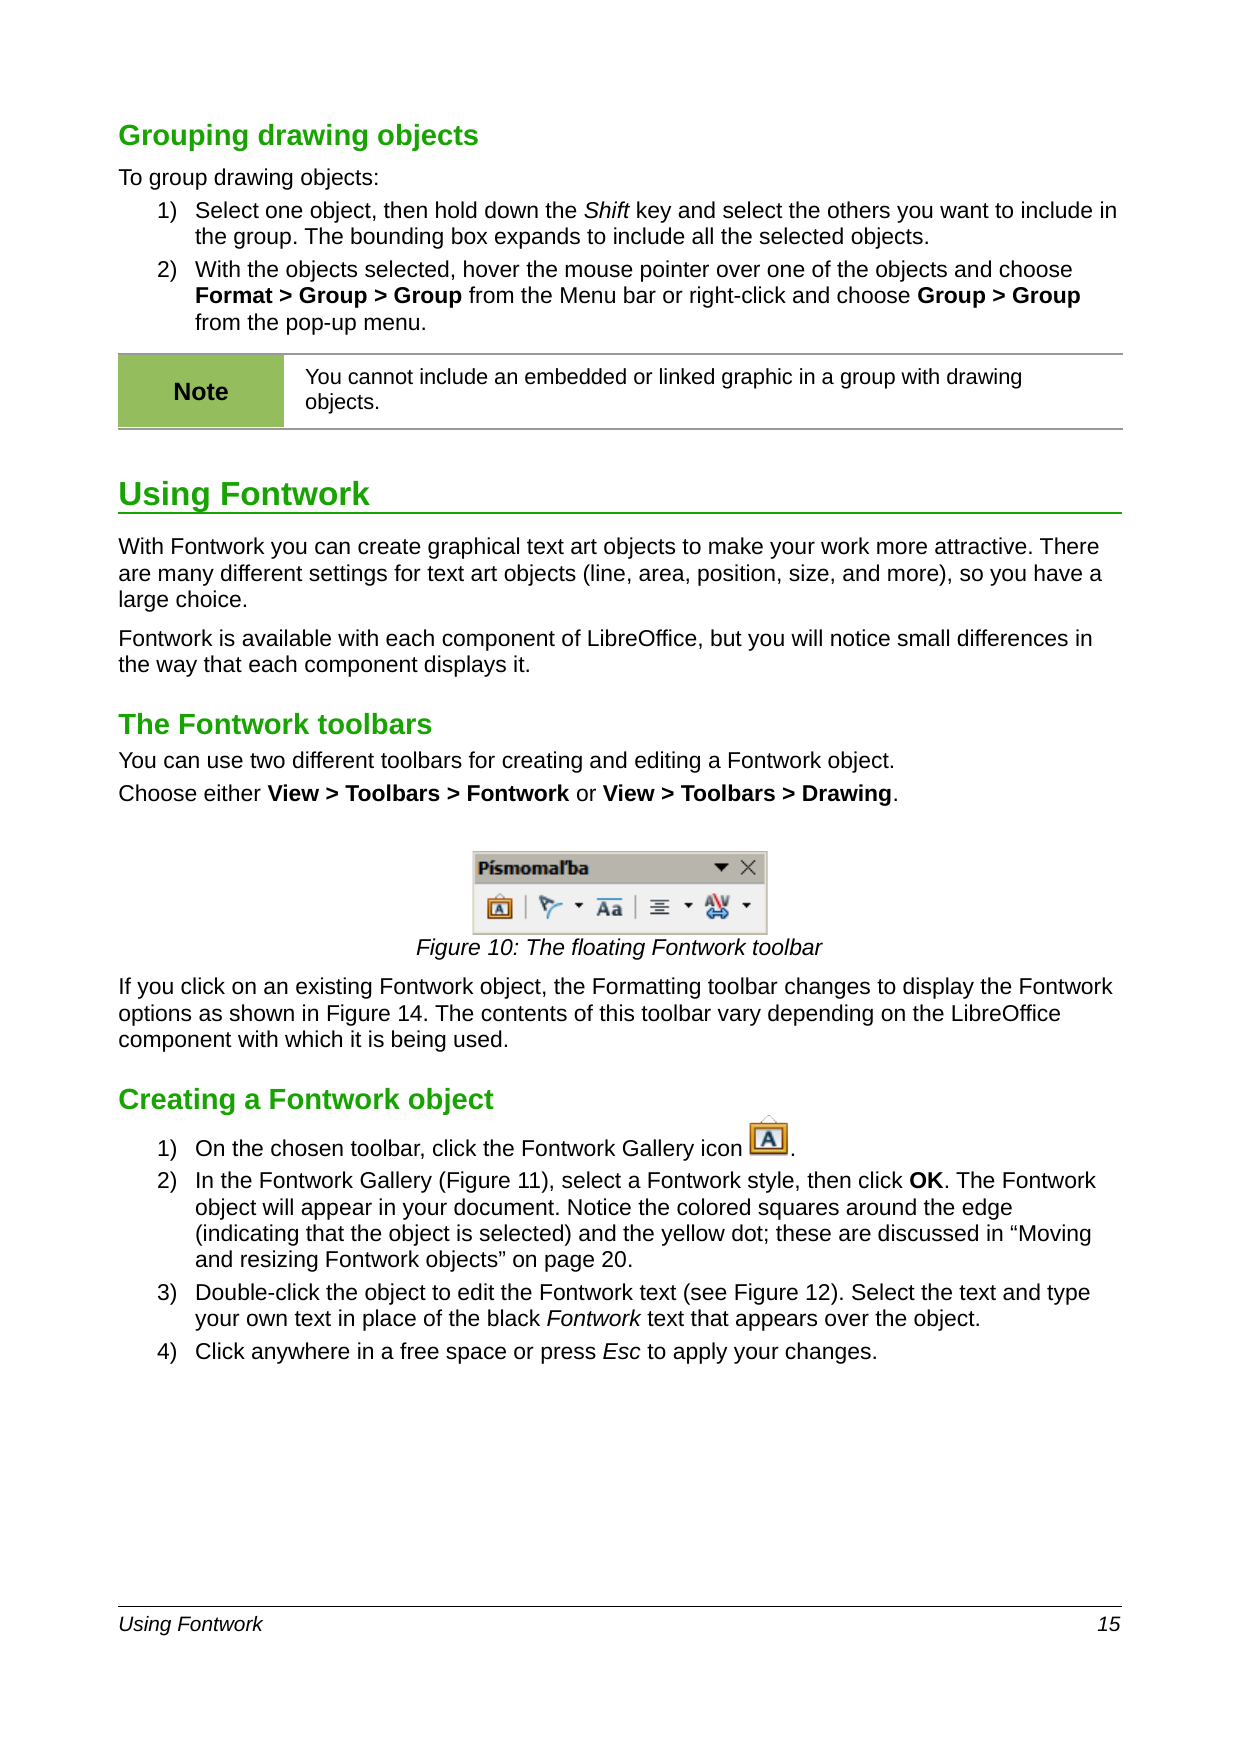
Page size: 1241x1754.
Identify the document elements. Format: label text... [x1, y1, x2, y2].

subtitle The Fontwork toolbars [118, 707, 1122, 741]
subtitle Grouping drawing objects [118, 118, 1122, 152]
picture [472, 851, 768, 935]
list To group drawing objects: [118, 164, 1122, 190]
table_header You cannot include an embedded or linked graphic in a group with drawing objects. [284, 355, 1123, 427]
list Double-click the object to edit the Fontwork text (see Figure 12). Select the text and type your own text in place of the black Fontwork text that appears over the object. [177, 1279, 1122, 1331]
picture [748, 1115, 790, 1156]
text Figure 10: The floating Fontwork toolbar [356, 858, 885, 961]
text Choose either View > Toolbars > Fontwork or View > Toolbars > Drawing. [118, 780, 1122, 806]
list With the objects selected, hover the mouse pointer over one of the objects and choose Format > Group > Group from the Menu bar or right-click and choose Group > Group from the pop-up menu. [177, 256, 1122, 335]
subtitle Using Fontwork [118, 474, 1122, 512]
list In the Fontwork Gallery (Figure 11), select a Fontwork style, then click OK. The Fontwork object will appear in your document. Notice the colored squares around the edge (indicating that the object is selected) and the yellow dot; these are discussed in “Moving and resizing Fontwork objects” on page 20. [177, 1167, 1122, 1272]
list You can use two different toolbars for creating and editing a Fontwork object. [118, 747, 1122, 773]
table_header Note [118, 355, 284, 427]
text Fontwork is available with each component of LibreOffice, but you will notice small differences in the way that each component displays it. [118, 625, 1122, 677]
subtitle Creating a Fontwork object [118, 1082, 1122, 1115]
list Select one object, then hold down the Shift key and select the others you want to include in the group. The bounding box expands to include all the selected objects. [177, 197, 1122, 249]
list On the chosen toolbar, click the Fontwork Gallery icon . [177, 1115, 1122, 1161]
text With Fontwork you can create graphical text art objects to make your work more attractive. There are many different settings for text art objects (line, area, position, size, and more), so you have a large choice. [118, 533, 1122, 612]
list Click anywhere in a free space or press Esc to apply your changes. [177, 1338, 1122, 1364]
text If you click on an existing Fontwork object, the Formatting toolbar changes to display the Fontwork options as shown in Figure 14. The contents of this toolbar vary depending on the LibreOffice component with which it is being used. [118, 973, 1122, 1052]
